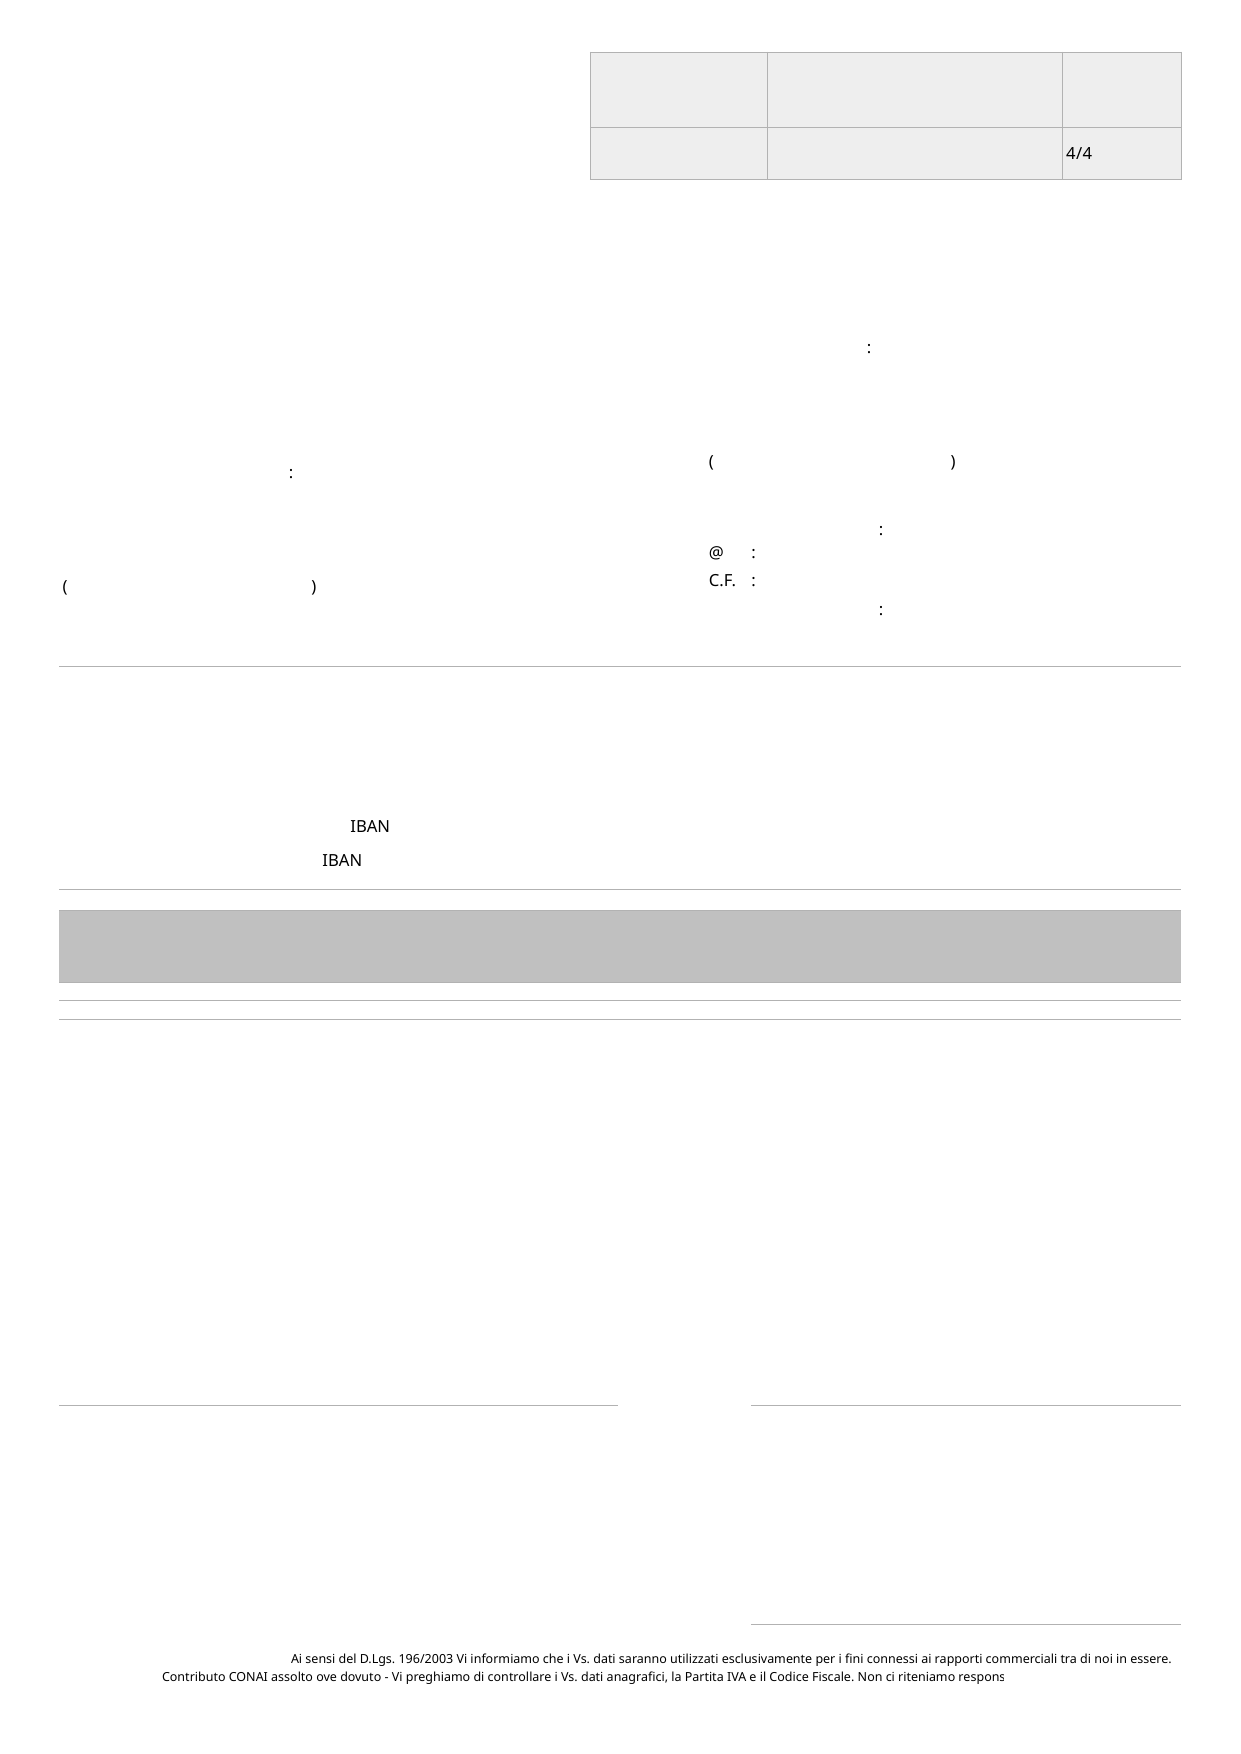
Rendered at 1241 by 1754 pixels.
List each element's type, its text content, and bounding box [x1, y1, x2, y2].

table_header <translate(u'UoM')> [786, 911, 850, 982]
table_header <translate(u'VAT')> [998, 911, 1057, 982]
table_header <translate(u'description')> [166, 911, 786, 982]
table_cell </for> [59, 1001, 1181, 1018]
table_header <translate(u'total untaxed')> [1057, 911, 1181, 982]
table_header <translate(u'q.ty')> [850, 911, 916, 982]
table_cell </if> [59, 983, 1181, 1000]
table_header <translate(u'amount')> [916, 911, 998, 982]
text <o.fiscal_position.note or ''> [59, 1020, 1181, 1042]
table_header <translate(u'code')> [59, 911, 166, 982]
